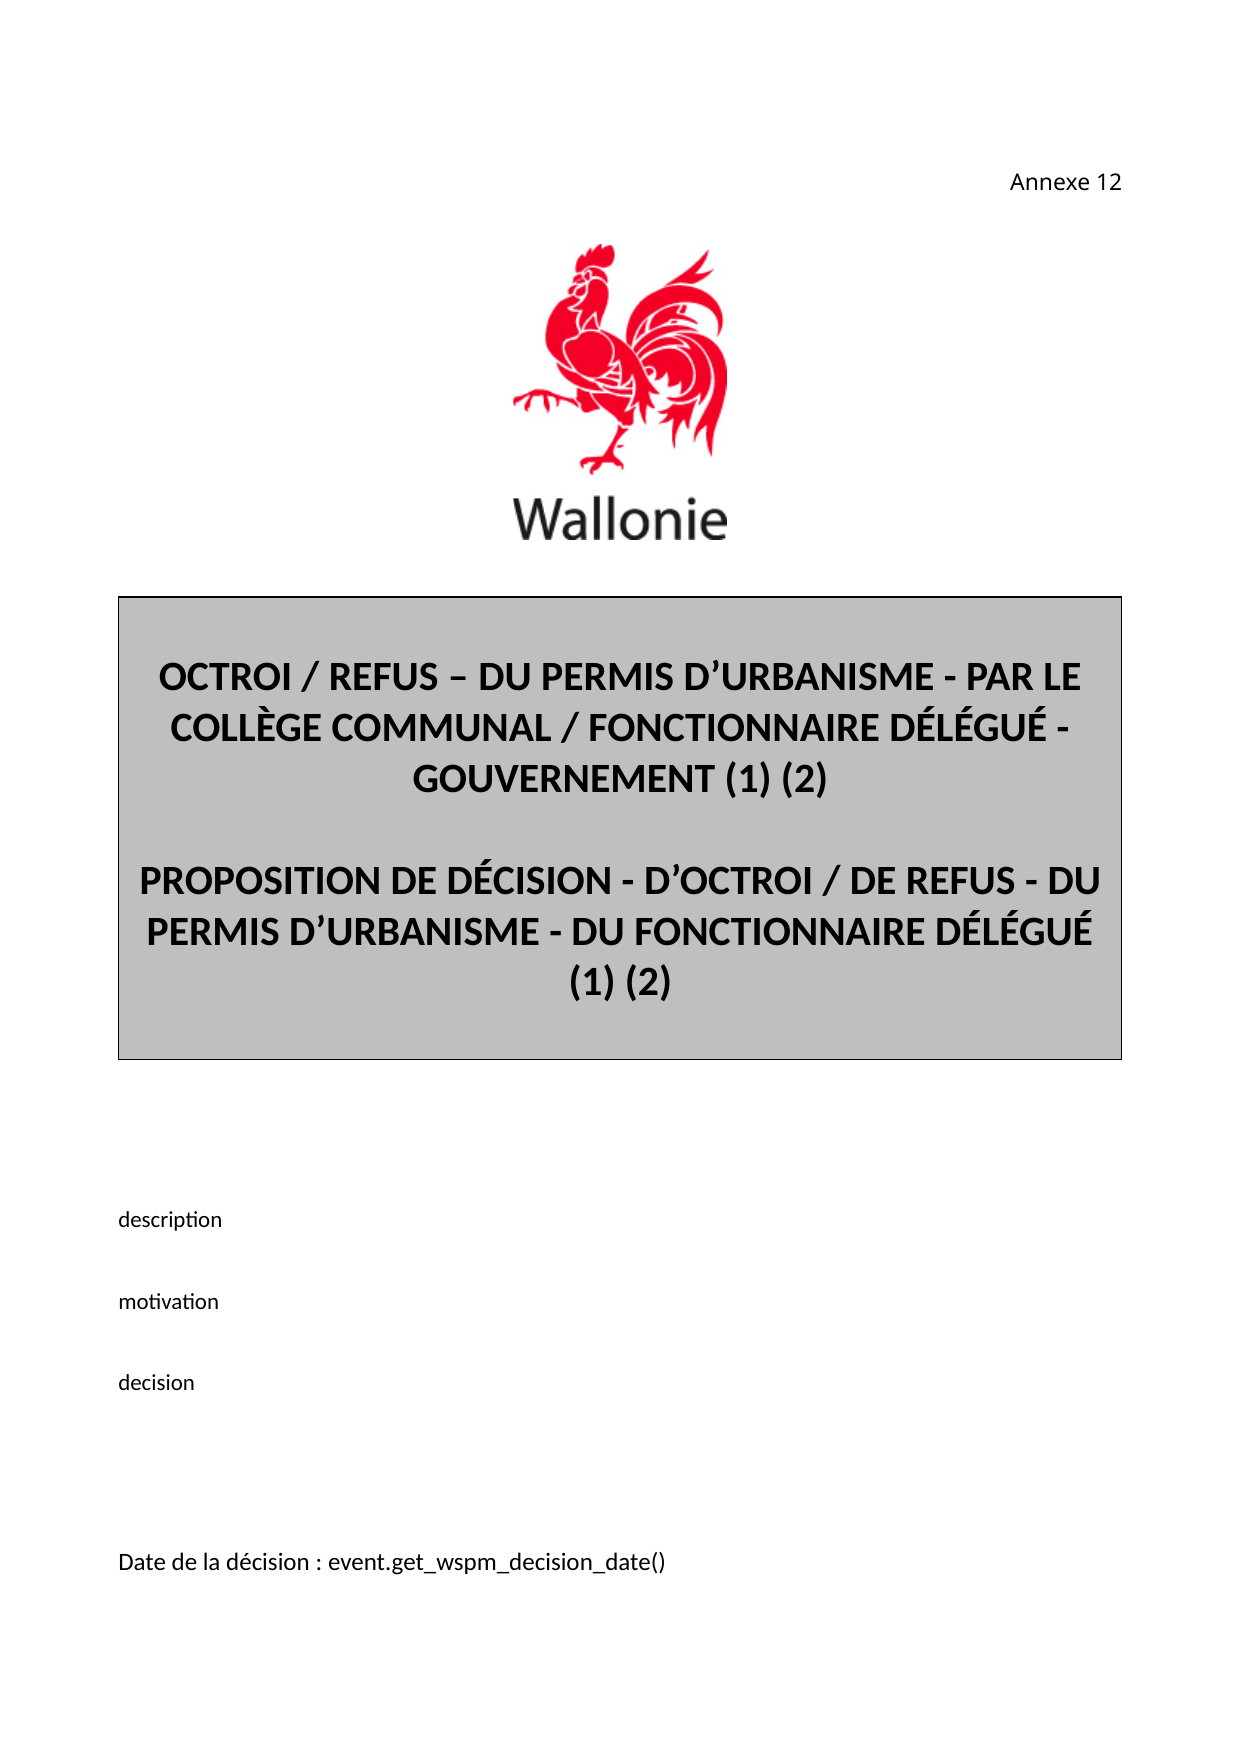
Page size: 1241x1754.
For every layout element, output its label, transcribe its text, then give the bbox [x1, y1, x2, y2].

text Annexe 12 [118, 166, 1122, 197]
text OCTROI / REFUS – DU PERMIS D’URBANISME - PAR LE COLLÈGE COMMUNAL / FONCTIONNAIRE DÉLÉGUÉ - GOUVERNEMENT (1) (2) [119, 647, 1121, 800]
text decision [118, 1368, 1122, 1396]
text Date de la décision : event.get_wspm_decision_date() [118, 1546, 1122, 1577]
text PROPOSITION DE DÉCISION - D’OCTROI / DE REFUS - DU PERMIS D’URBANISME - DU FONCTIONNAIRE DÉLÉGUÉ (1) (2) [119, 851, 1121, 1003]
picture [513, 244, 727, 540]
text motivation [118, 1287, 1122, 1315]
text description [118, 1205, 1122, 1233]
